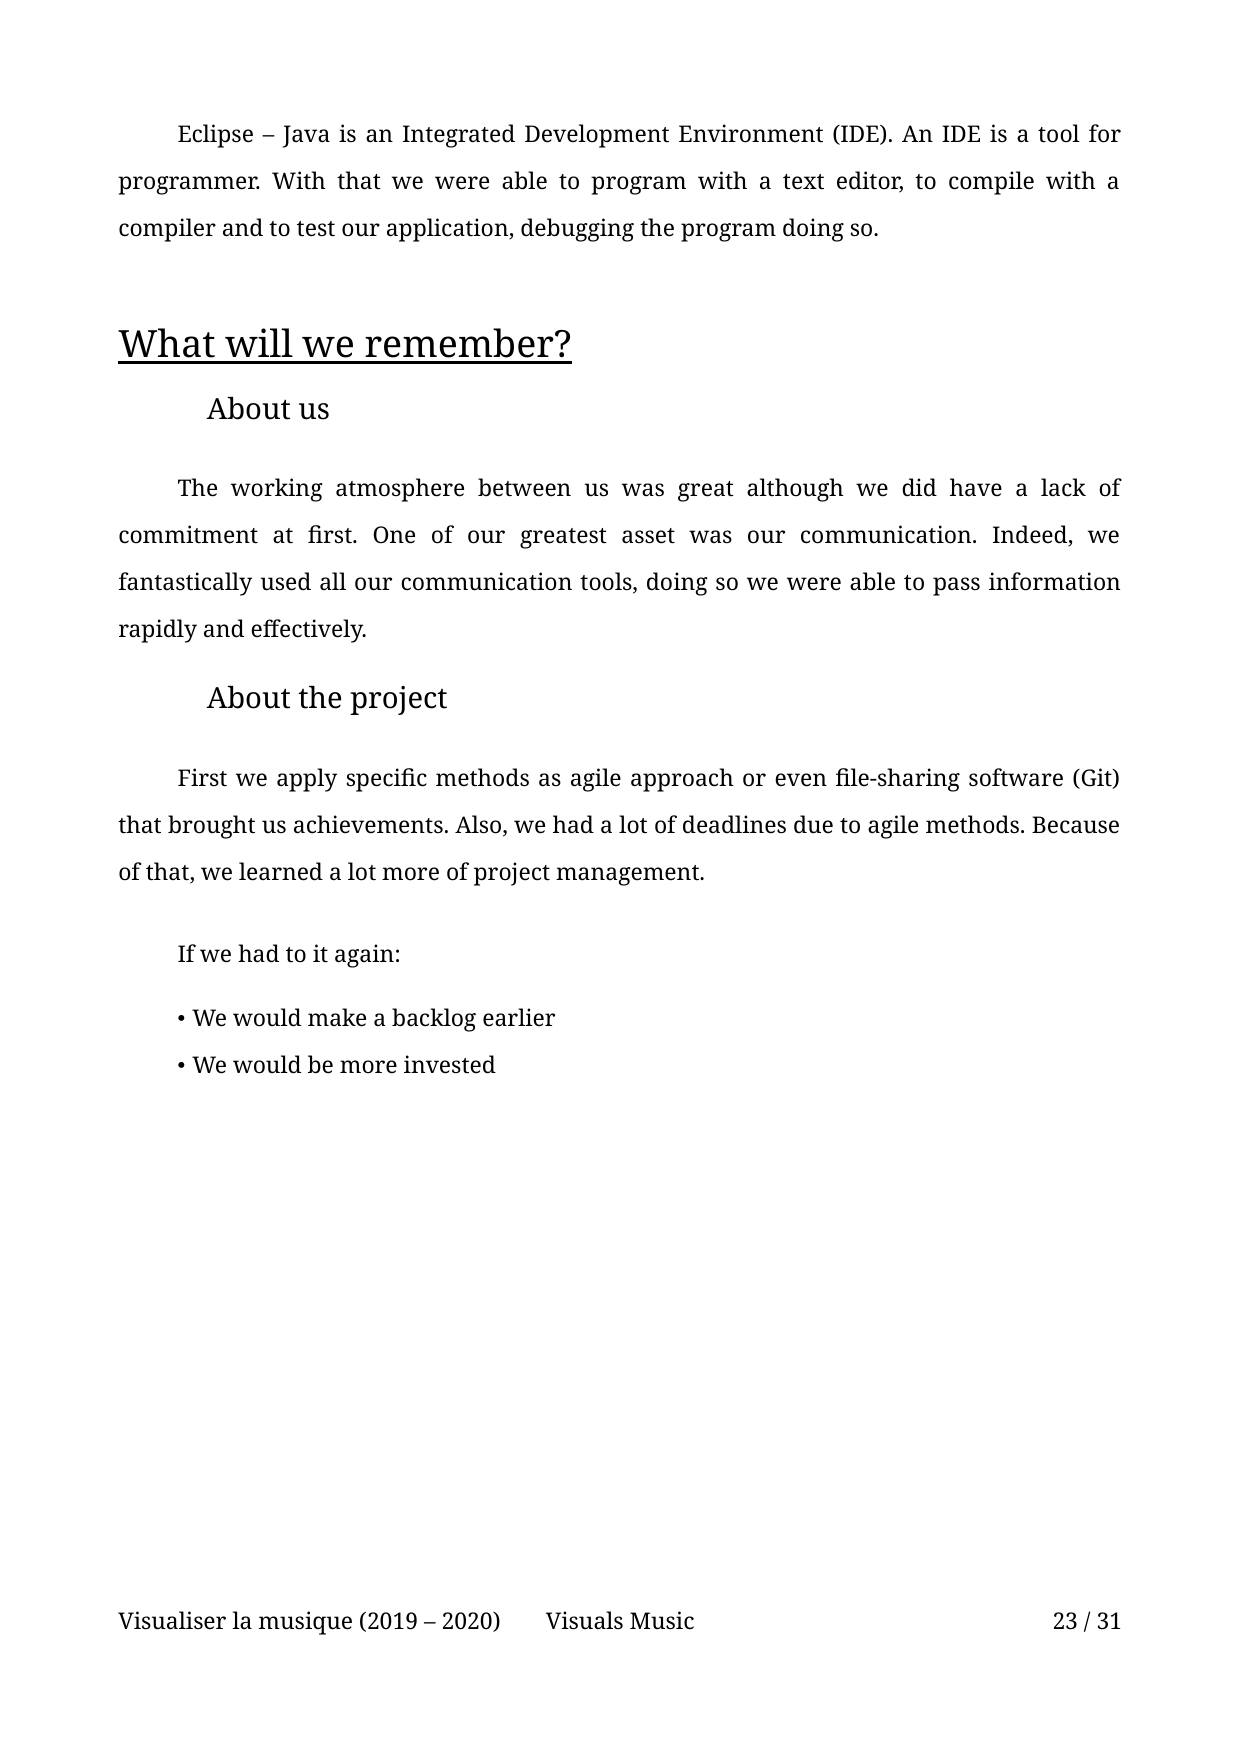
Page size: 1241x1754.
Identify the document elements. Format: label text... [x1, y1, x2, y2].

list We would make a backlog earlier [177, 1002, 1122, 1034]
text The working atmosphere between us was great although we did have a lack of commitment at first. One of our greatest asset was our communication. Indeed, we fantastically used all our communication tools, doing so we were able to pass information rapidly and effectively. [118, 472, 1122, 644]
text First we apply specific methods as agile approach or even file-sharing software (Git) that brought us achievements. Also, we had a lot of deadlines due to agile methods. Because of that, we learned a lot more of project management. [118, 762, 1122, 887]
text Eclipse – Java is an Integrated Development Environment (IDE). An IDE is a tool for programmer. With that we were able to program with a text editor, to compile with a compiler and to test our application, debugging the program doing so. [118, 118, 1122, 243]
text About the project [207, 678, 1122, 717]
text If we had to it again: [118, 938, 1122, 969]
text What will we remember? [118, 318, 1122, 369]
list We would be more invested [177, 1049, 1122, 1081]
text About us [207, 388, 1122, 428]
